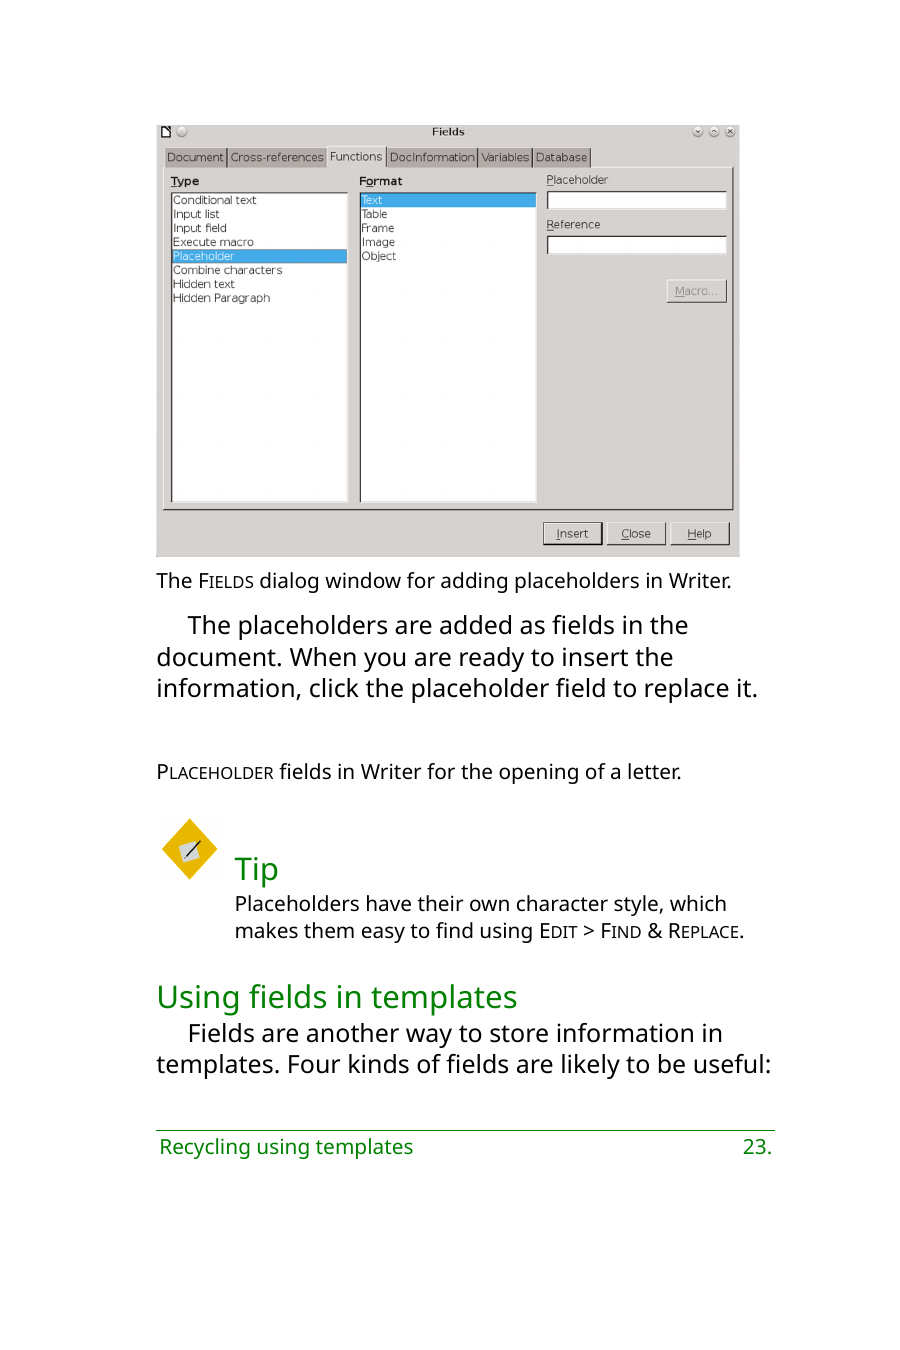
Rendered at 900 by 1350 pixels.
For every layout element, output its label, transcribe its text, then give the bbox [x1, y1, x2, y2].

table_header [156, 125, 775, 559]
table_cell The Fields dialog window for adding placeholders in Writer. [156, 559, 775, 594]
picture [156, 125, 740, 557]
subtitle Using fields in templates [156, 975, 775, 1017]
text Fields are another way to store information in templates. Four kinds of fields are likely to be useful: [156, 1017, 775, 1080]
text Placeholders have their own character style, which makes them easy to find using Edit > Find & Replace. [234, 889, 775, 943]
picture [157, 817, 220, 881]
table_cell Placeholder fields in Writer for the opening of a letter. [156, 750, 775, 785]
table_header <Salutation> <Title> <Last Name> [156, 719, 775, 750]
text The placeholders are added as fields in the document. When you are ready to insert the information, click the placeholder field to replace it. [156, 610, 775, 703]
list Tip [156, 817, 775, 889]
